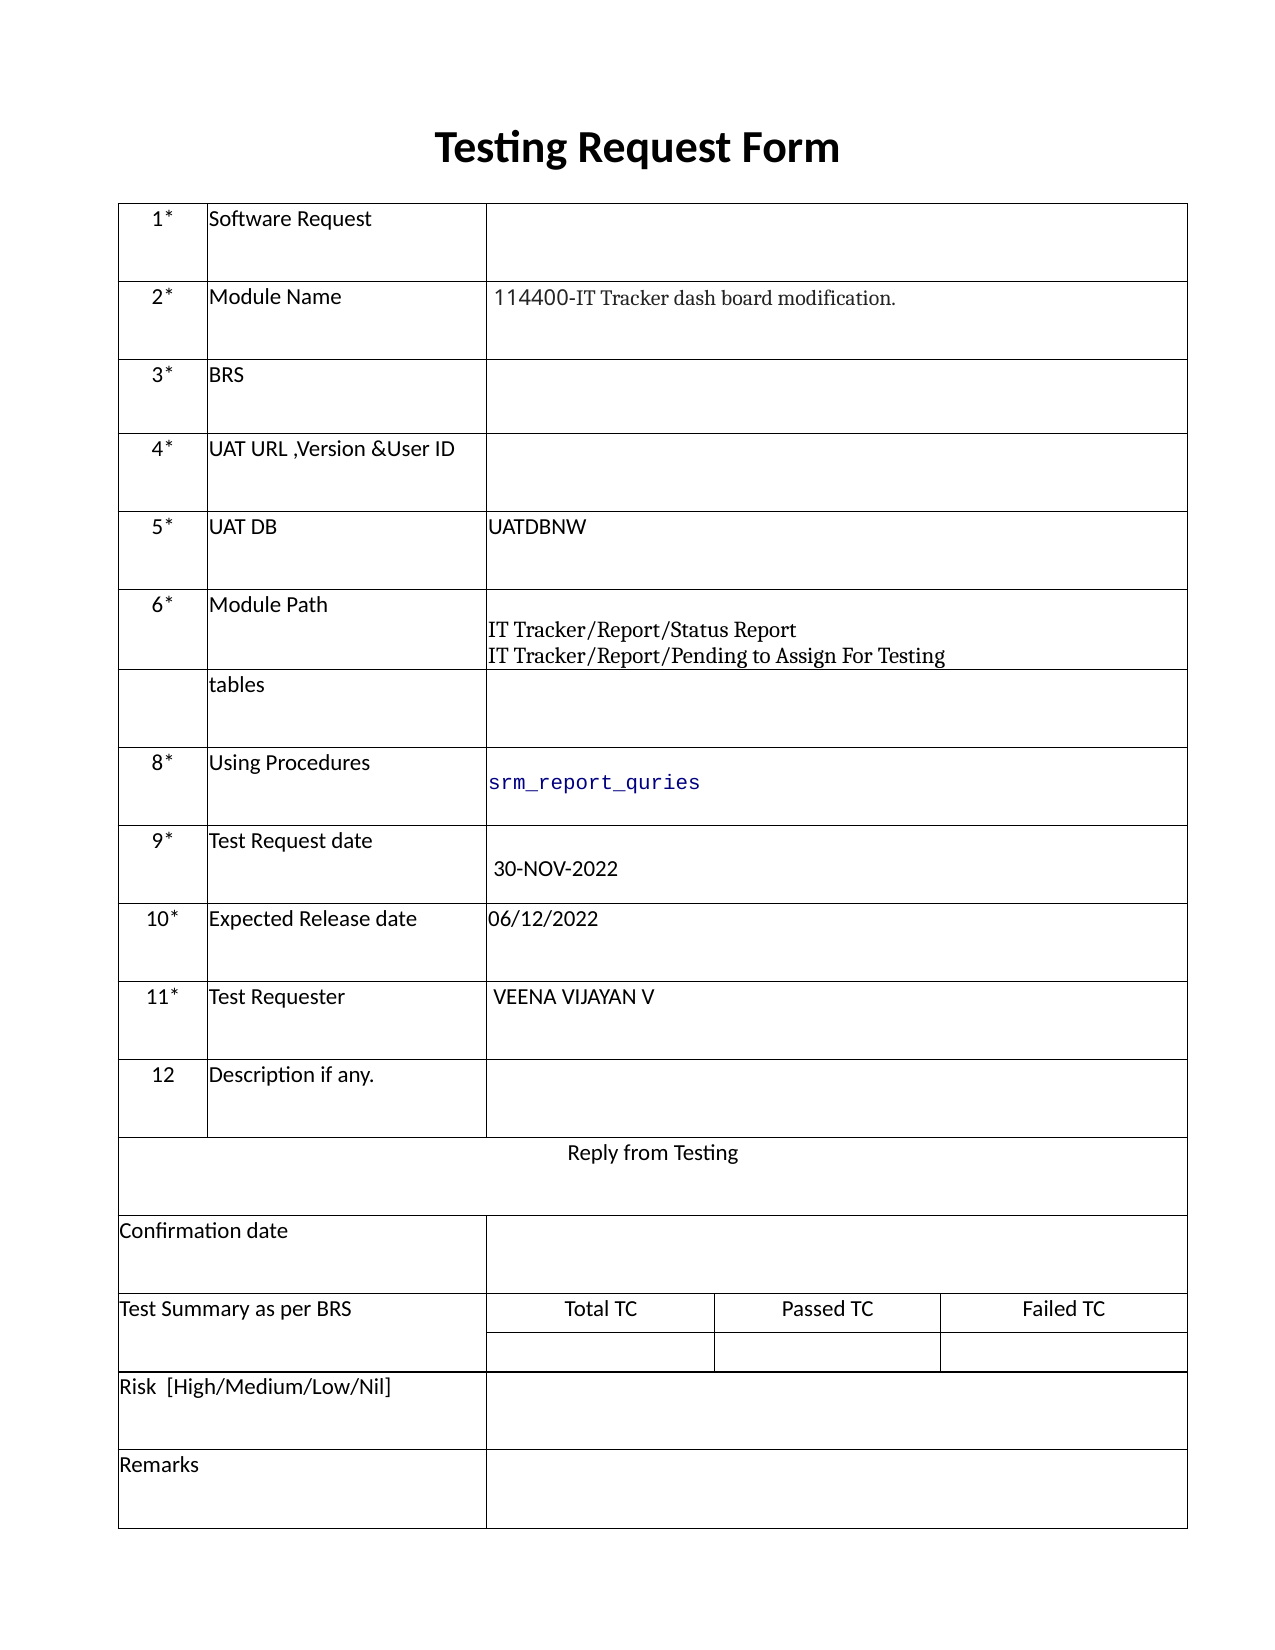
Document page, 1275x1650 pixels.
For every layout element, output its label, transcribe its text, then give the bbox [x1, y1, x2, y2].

table_cell [487, 1060, 1187, 1137]
table_cell 30-NOV-2022 [487, 826, 1187, 903]
table_cell 10* [119, 904, 207, 981]
table_header [487, 204, 1187, 281]
table_cell Passed TC [715, 1294, 940, 1332]
table_cell 2* [119, 282, 207, 359]
table_cell [487, 1333, 714, 1371]
table_cell Module Path [208, 590, 486, 669]
table_cell [487, 1450, 1187, 1527]
table_cell [941, 1333, 1187, 1371]
table_cell 8* [119, 748, 207, 825]
table_cell Confirmation date [119, 1216, 486, 1293]
table_cell UATDBNW [487, 512, 1187, 589]
table_cell UAT URL ,Version &User ID [208, 434, 486, 511]
table_cell Risk [High/Medium/Low/Nil] [119, 1373, 486, 1449]
table_cell Test Request date [208, 826, 486, 903]
table_cell [119, 670, 207, 747]
table_cell Test Requester [208, 982, 486, 1059]
table_cell 6* [119, 590, 207, 669]
table_header 1* [119, 204, 207, 281]
table_cell 114400-IT Tracker dash board modification. [487, 282, 1187, 359]
table_cell [487, 360, 1187, 433]
table_cell Total TC [487, 1294, 714, 1332]
table_cell IT Tracker/Report/Status Report IT Tracker/Report/Pending to Assign For Testing [487, 590, 1187, 669]
table_cell Using Procedures [208, 748, 486, 825]
table_cell 12 [119, 1060, 207, 1137]
table_cell [487, 1373, 1187, 1449]
table_cell UAT DB [208, 512, 486, 589]
table_cell VEENA VIJAYAN V [487, 982, 1187, 1059]
table_cell 5* [119, 512, 207, 589]
table_cell 11* [119, 982, 207, 1059]
table_cell 3* [119, 360, 207, 433]
table_cell Module Name [208, 282, 486, 359]
table_cell BRS [208, 360, 486, 433]
table_cell [715, 1333, 940, 1371]
table_header Software Request [208, 204, 486, 281]
table_cell tables [208, 670, 486, 747]
table_cell Description if any. [208, 1060, 486, 1137]
table_cell 4* [119, 434, 207, 511]
table_cell Test Summary as per BRS [119, 1294, 486, 1371]
table_cell Remarks [119, 1450, 486, 1527]
table_cell srm_report_quries [487, 748, 1187, 825]
text Testing Request Form [118, 118, 1157, 174]
table_cell Expected Release date [208, 904, 486, 981]
table_cell Reply from Testing [119, 1138, 1187, 1215]
table_cell [487, 670, 1187, 747]
table_cell Failed TC [941, 1294, 1187, 1332]
table_cell 06/12/2022 [487, 904, 1187, 981]
table_cell [487, 434, 1187, 511]
table_cell [487, 1216, 1187, 1293]
table_cell 9* [119, 826, 207, 903]
